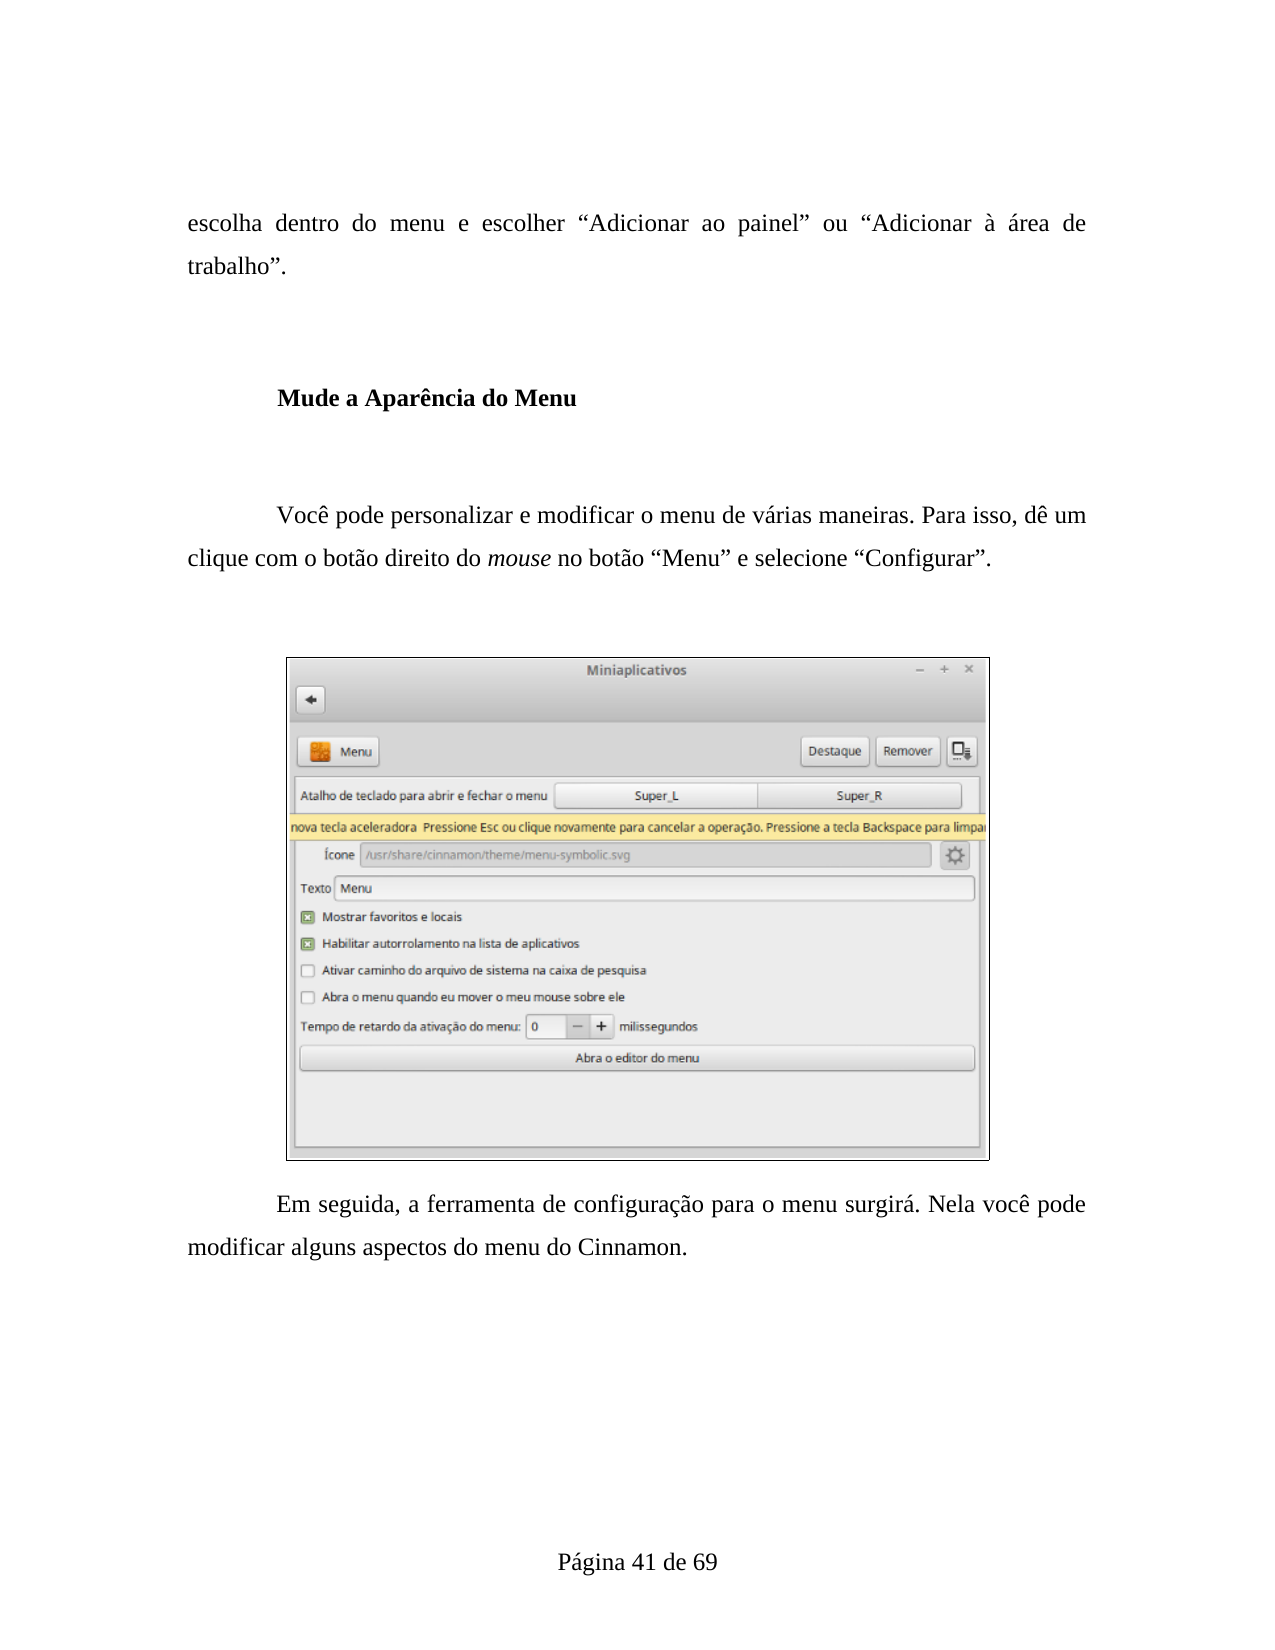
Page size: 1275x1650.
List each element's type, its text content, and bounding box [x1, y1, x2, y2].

picture [289, 659, 986, 1158]
text Você pode personalizar e modificar o menu de várias maneiras. Para isso, dê um clique com o botão direito do mouse no botão “Menu” e selecione “Configurar”. [187, 500, 1087, 572]
text escolha dentro do menu e escolher “Adicionar ao painel” ou “Adicionar à área de trabalho”. [187, 208, 1087, 280]
text Em seguida, a ferramenta de configuração para o menu surgirá. Nela você pode modificar alguns aspectos do menu do Cinnamon. [187, 1189, 1087, 1261]
subtitle Mude a Aparência do Menu [217, 383, 1087, 412]
